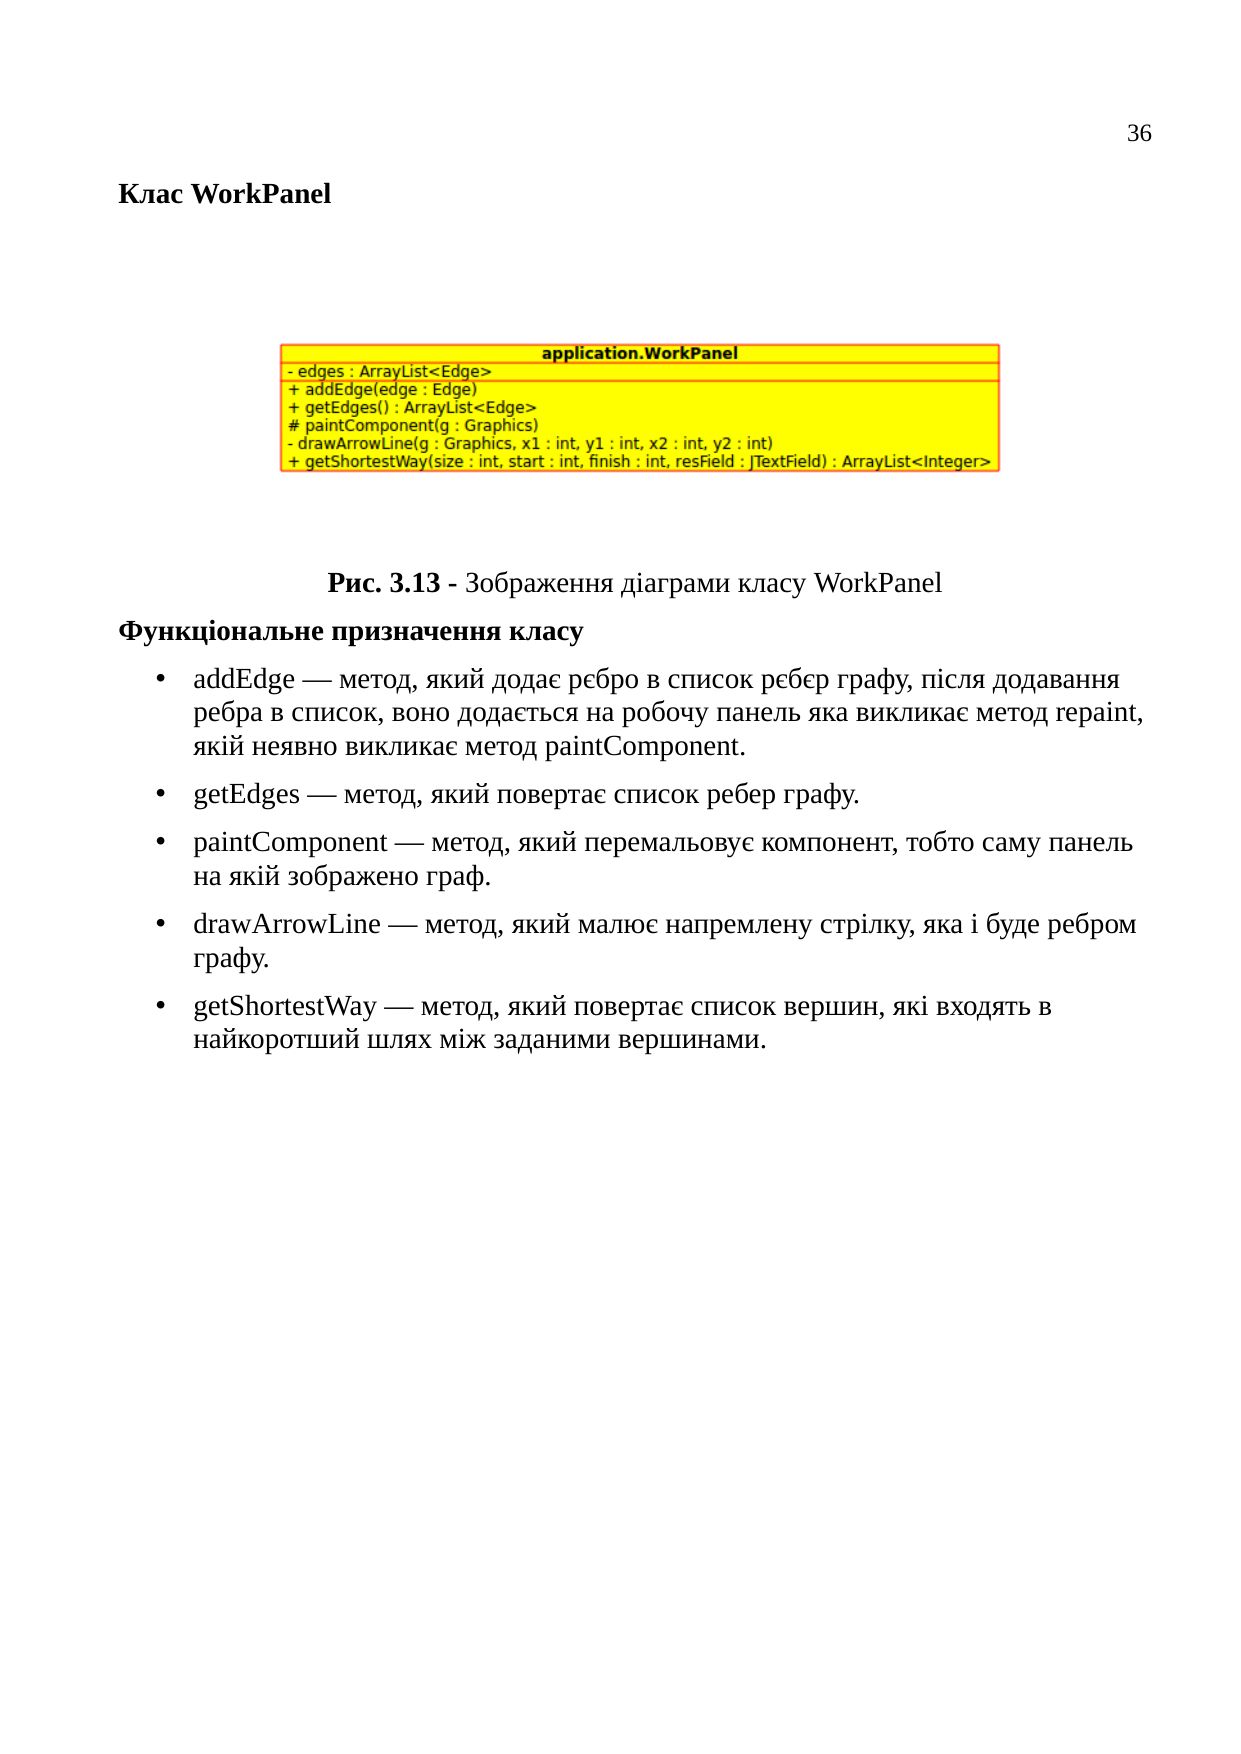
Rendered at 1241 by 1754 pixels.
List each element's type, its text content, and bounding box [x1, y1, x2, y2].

list paintComponent — метод, який перемальовує компонент, тобто саму панель на якій зображено граф. [156, 824, 1152, 892]
list getShortestWay — метод, який повертає список вершин, які входять в найкоротший шлях між заданими вершинами. [156, 988, 1152, 1055]
list addEdge — метод, який додає рєбро в список рєбєр графу, після додавання ребра в список, воно додається на робочу панель яка викликає метод repaint, якій неявно викликає метод paintComponent. [156, 661, 1152, 762]
text Клас WorkPanel [118, 176, 1152, 210]
picture [118, 224, 1152, 565]
list drawArrowLine — метод, який малює напремлену стрілку, яка і буде ребром графу. [156, 906, 1152, 973]
text Функціональне призначення класу [118, 613, 1152, 646]
list getEdges — метод, який повертає список ребер графу. [156, 776, 1152, 810]
text Рис. 3.13 - Зображення діаграми класу WorkPanel [118, 565, 1152, 598]
